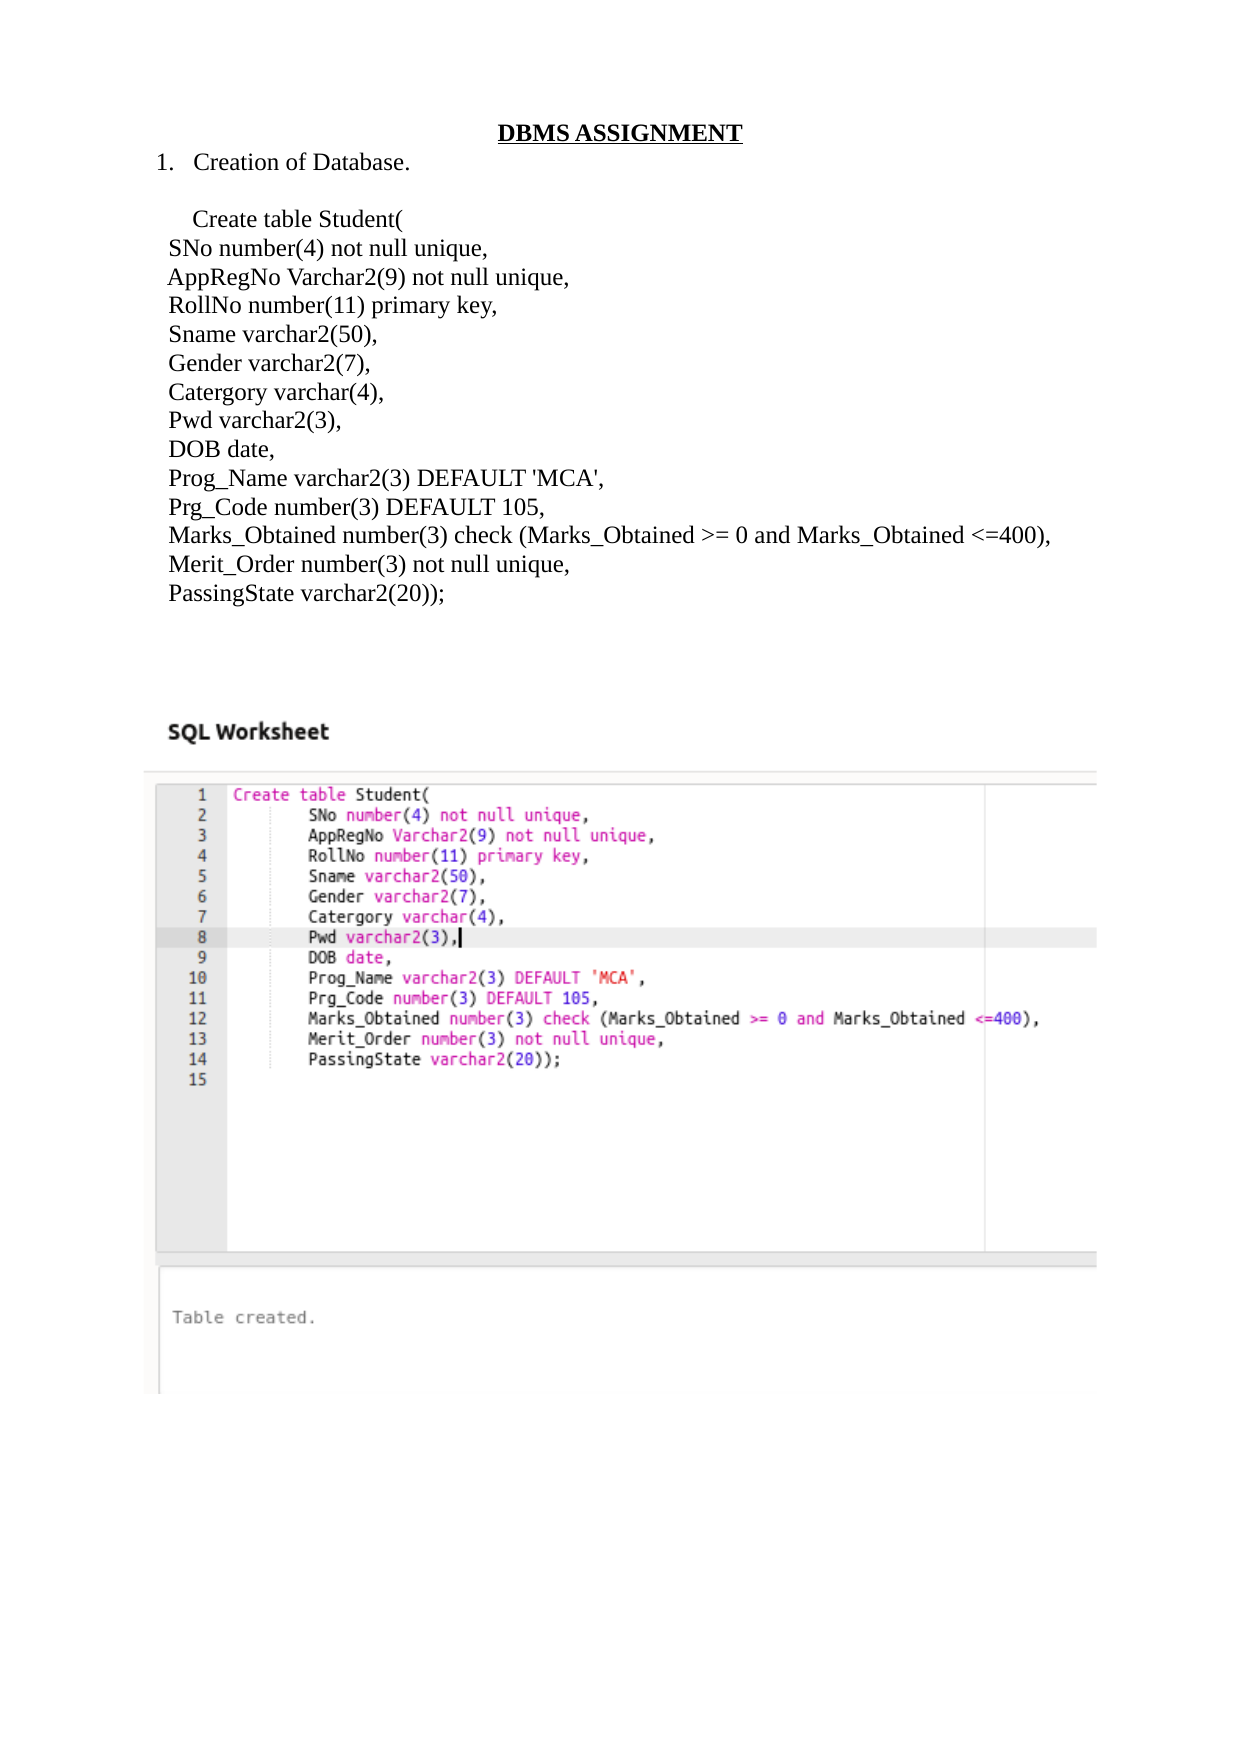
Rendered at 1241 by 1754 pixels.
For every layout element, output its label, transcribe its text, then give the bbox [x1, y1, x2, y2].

text Create table Student( [118, 204, 1122, 233]
text Catergory varchar(4), [118, 377, 1122, 406]
picture [143, 693, 1097, 1394]
text SNo number(4) not null unique, [118, 233, 1122, 262]
text Prog_Name varchar2(3) DEFAULT 'MCA', [118, 463, 1122, 492]
text DBMS ASSIGNMENT [118, 118, 1122, 147]
text Marks_Obtained number(3) check (Marks_Obtained >= 0 and Marks_Obtained <=400), [118, 521, 1122, 549]
text Merit_Order number(3) not null unique, [118, 549, 1122, 578]
list Creation of Database. [156, 147, 1122, 176]
text Gender varchar2(7), [118, 348, 1122, 377]
text Prg_Code number(3) DEFAULT 105, [118, 492, 1122, 521]
text Pwd varchar2(3), [118, 406, 1122, 434]
text RollNo number(11) primary key, [118, 291, 1122, 319]
text DOB date, [118, 434, 1122, 463]
text Sname varchar2(50), [118, 319, 1122, 348]
text AppRegNo Varchar2(9) not null unique, [118, 262, 1122, 291]
text PassingState varchar2(20)); [118, 578, 1122, 607]
